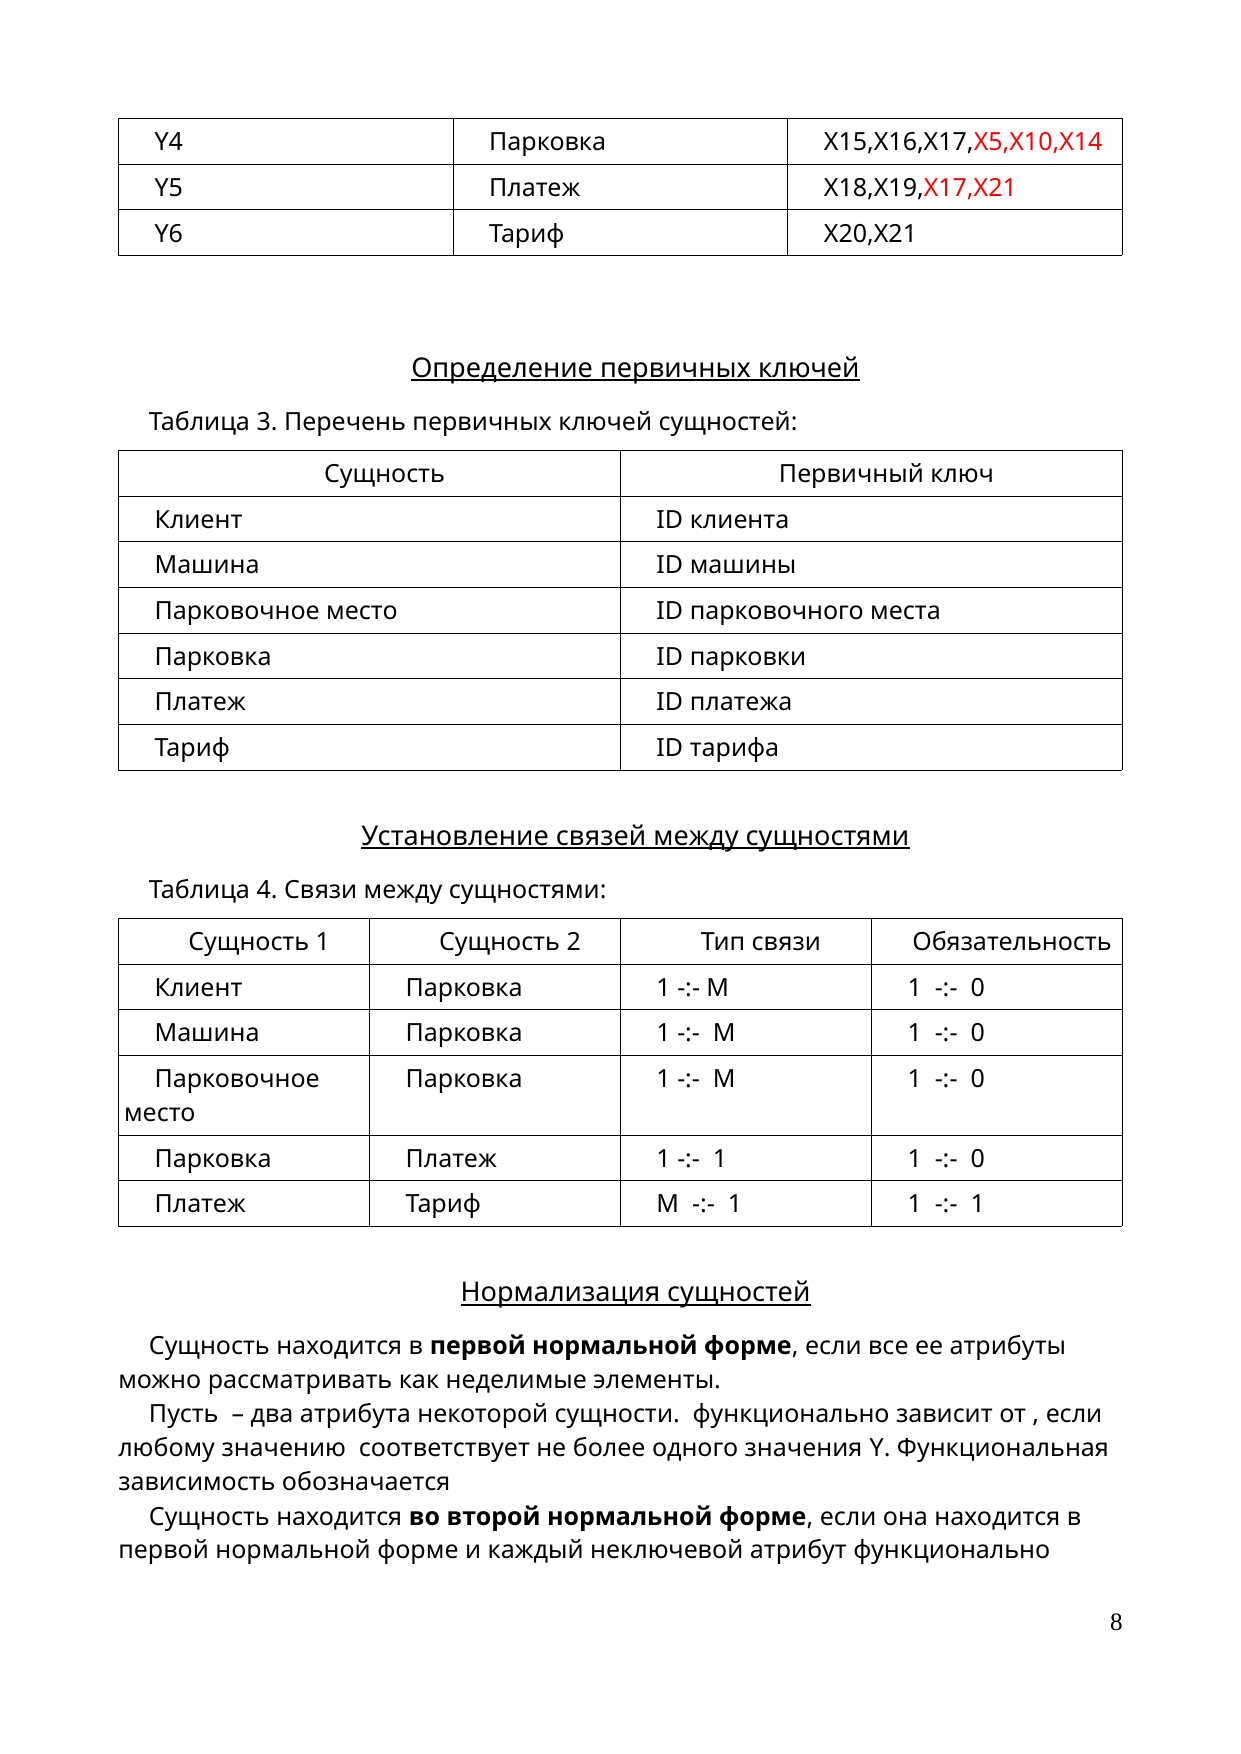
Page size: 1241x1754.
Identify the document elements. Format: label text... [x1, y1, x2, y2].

table_cell Y4 [119, 119, 453, 164]
table_header Обязательность [872, 919, 1122, 964]
table_cell ID платежа [621, 679, 1122, 724]
subtitle Установление связей между сущностями [118, 816, 1122, 853]
table_cell ID машины [621, 542, 1122, 587]
table_cell Парковочное место [119, 1056, 369, 1134]
text Сущность находится в первой нормальной форме, если все ее атрибуты можно рассматривать как неделимые элементы. [118, 1328, 1122, 1396]
table_header Тип связи [621, 919, 871, 964]
table_header Сущность 2 [370, 919, 620, 964]
table_cell 1 -:- 0 [872, 1056, 1122, 1134]
table_cell X18,X19,X17,X21 [788, 165, 1122, 209]
table_cell Платеж [454, 165, 787, 209]
table_cell ID тарифа [621, 725, 1122, 769]
text Пусть – два атрибута некоторой сущности. функционально зависит от , если любому значению соответствует не более одного значения Y. Функциональная зависимость обозначается [118, 1396, 1122, 1498]
table_cell Парковка [119, 634, 620, 678]
table_cell Y6 [119, 210, 453, 255]
table_cell X20,X21 [788, 210, 1122, 255]
table_cell Тариф [370, 1181, 620, 1226]
table_header Сущность 1 [119, 919, 369, 964]
table_cell 1 -:- 0 [872, 1136, 1122, 1180]
table_cell Y5 [119, 165, 453, 209]
subtitle Определение первичных ключей [118, 348, 1122, 385]
table_cell Тариф [454, 210, 787, 255]
table_cell 1 -:- M [621, 965, 871, 1009]
text Сущность находится во второй нормальной форме, если она находится в первой нормальной форме и каждый неключевой атрибут функционально [118, 1498, 1122, 1566]
table_cell ID парковочного места [621, 588, 1122, 633]
table_cell Парковка [370, 1056, 620, 1134]
table_cell Парковка [119, 1136, 369, 1180]
table_cell 1 -:- 0 [872, 1010, 1122, 1055]
table_cell Машина [119, 1010, 369, 1055]
table_cell 1 -:- M [621, 1056, 871, 1134]
table_cell 1 -:- 1 [621, 1136, 871, 1180]
table_cell Тариф [119, 725, 620, 769]
table_cell Парковка [370, 965, 620, 1009]
table_cell X15,X16,X17,X5,X10,X14 [788, 119, 1122, 164]
table_cell ID клиента [621, 497, 1122, 541]
table_cell Клиент [119, 497, 620, 541]
text Таблица 4. Связи между сущностями: [118, 871, 1122, 906]
table_header Сущность [119, 451, 620, 496]
table_header Первичный ключ [621, 451, 1122, 496]
text Таблица 3. Перечень первичных ключей сущностей: [118, 403, 1122, 438]
table_cell 1 -:- 0 [872, 965, 1122, 1009]
table_cell ID парковки [621, 634, 1122, 678]
table_cell Клиент [119, 965, 369, 1009]
table_cell Машина [119, 542, 620, 587]
table_cell M -:- 1 [621, 1181, 871, 1226]
table_cell 1 -:- 1 [872, 1181, 1122, 1226]
subtitle Нормализация сущностей [118, 1272, 1122, 1309]
table_cell Парковка [454, 119, 787, 164]
table_cell Парковка [370, 1010, 620, 1055]
table_cell Платеж [119, 679, 620, 724]
table_cell 1 -:- M [621, 1010, 871, 1055]
table_cell Платеж [370, 1136, 620, 1180]
table_cell Парковочное место [119, 588, 620, 633]
table_cell Платеж [119, 1181, 369, 1226]
